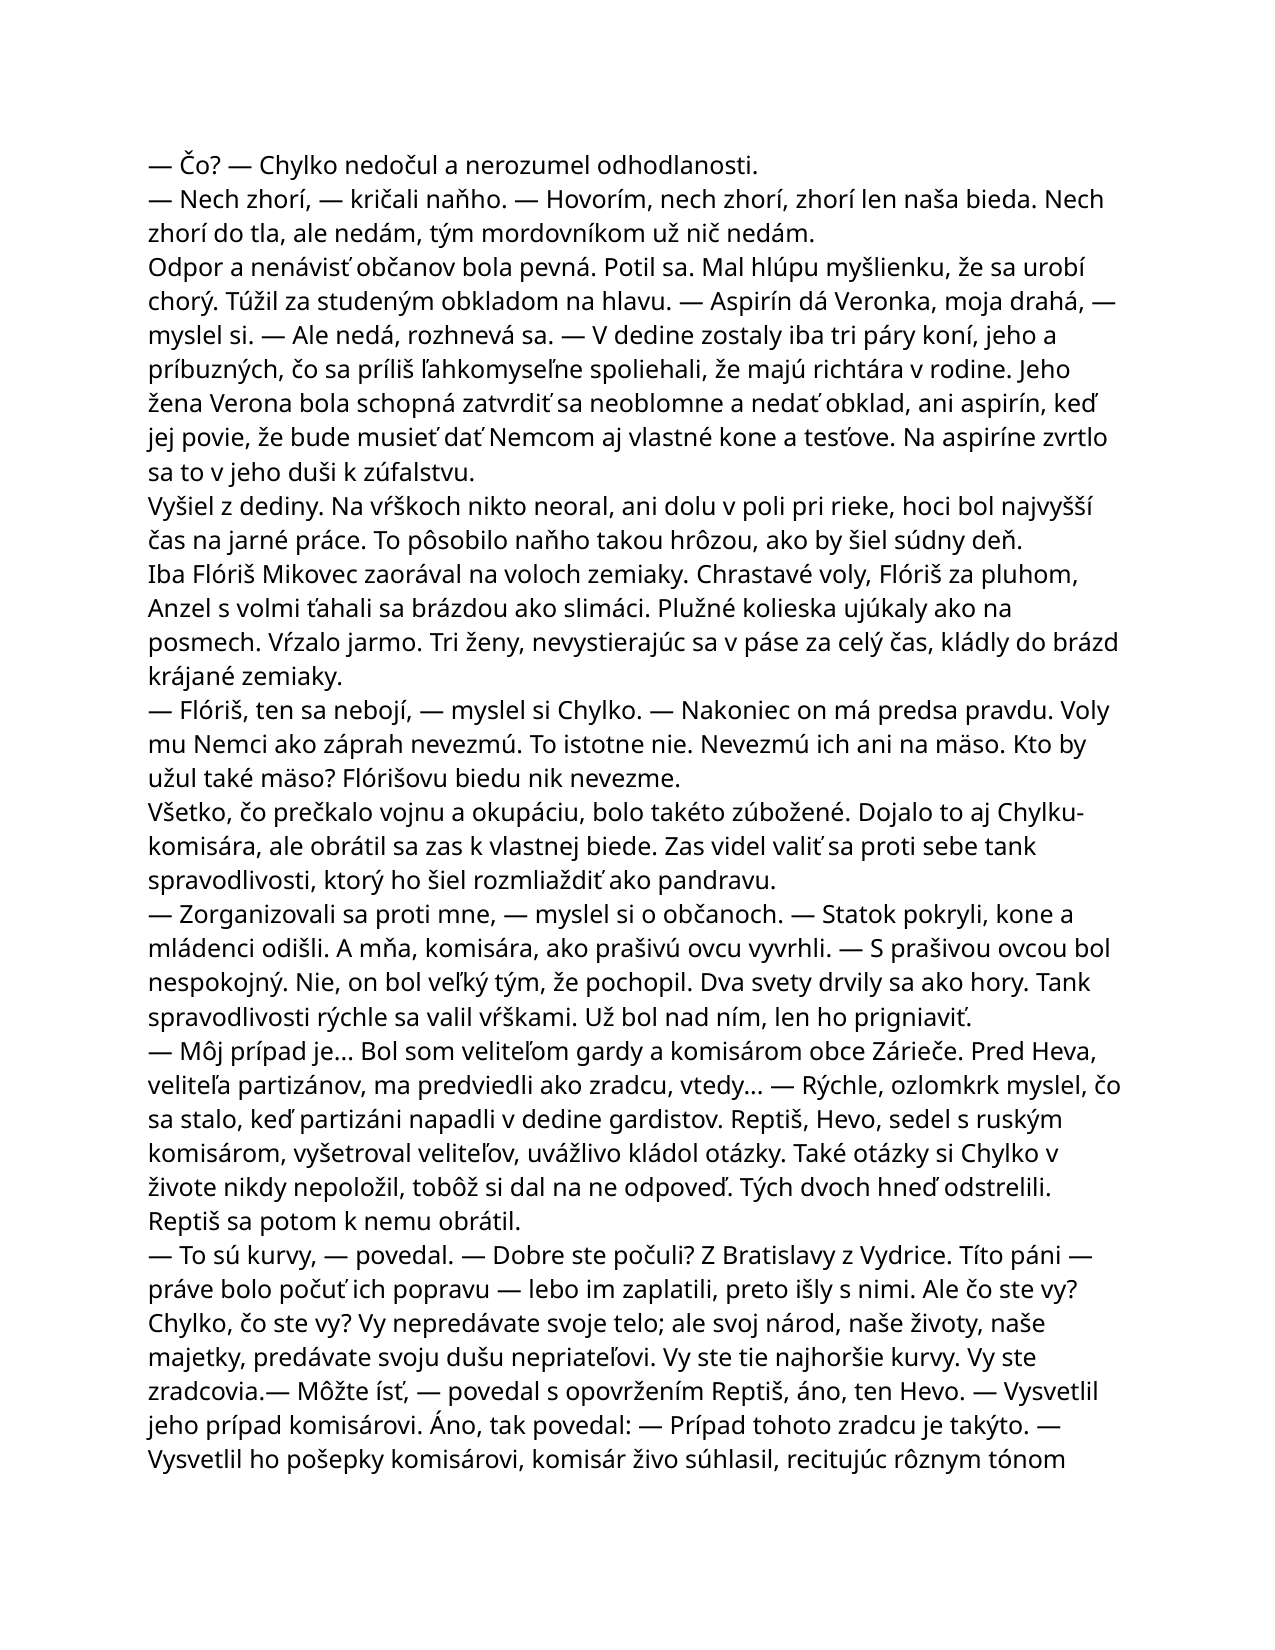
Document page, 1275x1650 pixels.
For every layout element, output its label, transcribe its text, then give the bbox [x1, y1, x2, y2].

text Vyšiel z dediny. Na vŕškoch nikto neoral, ani dolu v poli pri rieke, hoci bol najvyšší čas na jarné práce. To pôsobilo naňho takou hrôzou, ako by šiel súdny deň. [148, 488, 1127, 556]
text — Zorganizovali sa proti mne, — myslel si o občanoch. — Statok pokryli, kone a mládenci odišli. A mňa, komisára, ako prašivú ovcu vyvrhli. — S prašivou ovcou bol nespokojný. Nie, on bol veľký tým, že pochopil. Dva svety drvily sa ako hory. Tank spravodlivosti rýchle sa valil vŕškami. Už bol nad ním, len ho prigniaviť. [148, 897, 1127, 1033]
text Odpor a nenávisť občanov bola pevná. Potil sa. Mal hlúpu myšlienku, že sa urobí chorý. Túžil za studeným obkladom na hlavu. — Aspirín dá Veronka, moja drahá, — myslel si. — Ale nedá, rozhnevá sa. — V dedine zostaly iba tri páry koní, jeho a príbuzných, čo sa príliš ľahkomyseľne spoliehali, že majú richtára v rodine. Jeho žena Verona bola schopná zatvrdiť sa neoblomne a nedať obklad, ani aspirín, keď jej povie, že bude musieť dať Nemcom aj vlastné kone a tesťove. Na aspiríne zvrtlo sa to v jeho duši k zúfalstvu. [148, 250, 1127, 488]
text — Nech zhorí, — kričali naňho. — Hovorím, nech zhorí, zhorí len naša bieda. Nech zhorí do tla, ale nedám, tým mordovníkom už nič nedám. [148, 182, 1127, 250]
text — Flóriš, ten sa nebojí, — myslel si Chylko. — Nakoniec on má predsa pravdu. Voly mu Nemci ako záprah nevezmú. To istotne nie. Nevezmú ich ani na mäso. Kto by užul také mäso? Flórišovu biedu nik nevezme. [148, 693, 1127, 795]
text Iba Flóriš Mikovec zaorával na voloch zemiaky. Chrastavé voly, Flóriš za pluhom, Anzel s volmi ťahali sa brázdou ako slimáci. Plužné kolieska ujúkaly ako na posmech. Vŕzalo jarmo. Tri ženy, nevystierajúc sa v páse za celý čas, kládly do brázd krájané zemiaky. [148, 556, 1127, 693]
text Všetko, čo prečkalo vojnu a okupáciu, bolo takéto zúbožené. Dojalo to aj Chylku-komisára, ale obrátil sa zas k vlastnej biede. Zas videl valiť sa proti sebe tank spravodlivosti, ktorý ho šiel rozmliaždiť ako pandravu. [148, 795, 1127, 897]
text — To sú kurvy, — povedal. — Dobre ste počuli? Z Bratislavy z Vydrice. Títo páni — práve bolo počuť ich popravu — lebo im zaplatili, preto išly s nimi. Ale čo ste vy? Chylko, čo ste vy? Vy nepredávate svoje telo; ale svoj národ, naše životy, naše majetky, predávate svoju dušu nepriateľovi. Vy ste tie najhoršie kurvy. Vy ste zradcovia.— Môžte ísť, — povedal s opovržením Reptiš, áno, ten Hevo. — Vysvetlil jeho prípad komisárovi. Áno, tak povedal: — Prípad tohoto zradcu je takýto. — Vysvetlil ho pošepky komisárovi, komisár živo súhlasil, recitujúc rôznym tónom [148, 1238, 1127, 1476]
text — Čo? — Chylko nedočul a nerozumel odhodlanosti. [148, 148, 1127, 182]
text — Môj prípad je... Bol som veliteľom gardy a komisárom obce Zárieče. Pred Heva, veliteľa partizánov, ma predviedli ako zradcu, vtedy... — Rýchle, ozlomkrk myslel, čo sa stalo, keď partizáni napadli v dedine gardistov. Reptiš, Hevo, sedel s ruským komisárom, vyšetroval veliteľov, uvážlivo kládol otázky. Také otázky si Chylko v živote nikdy nepoložil, tobôž si dal na ne odpoveď. Tých dvoch hneď odstrelili. Reptiš sa potom k nemu obrátil. [148, 1033, 1127, 1238]
